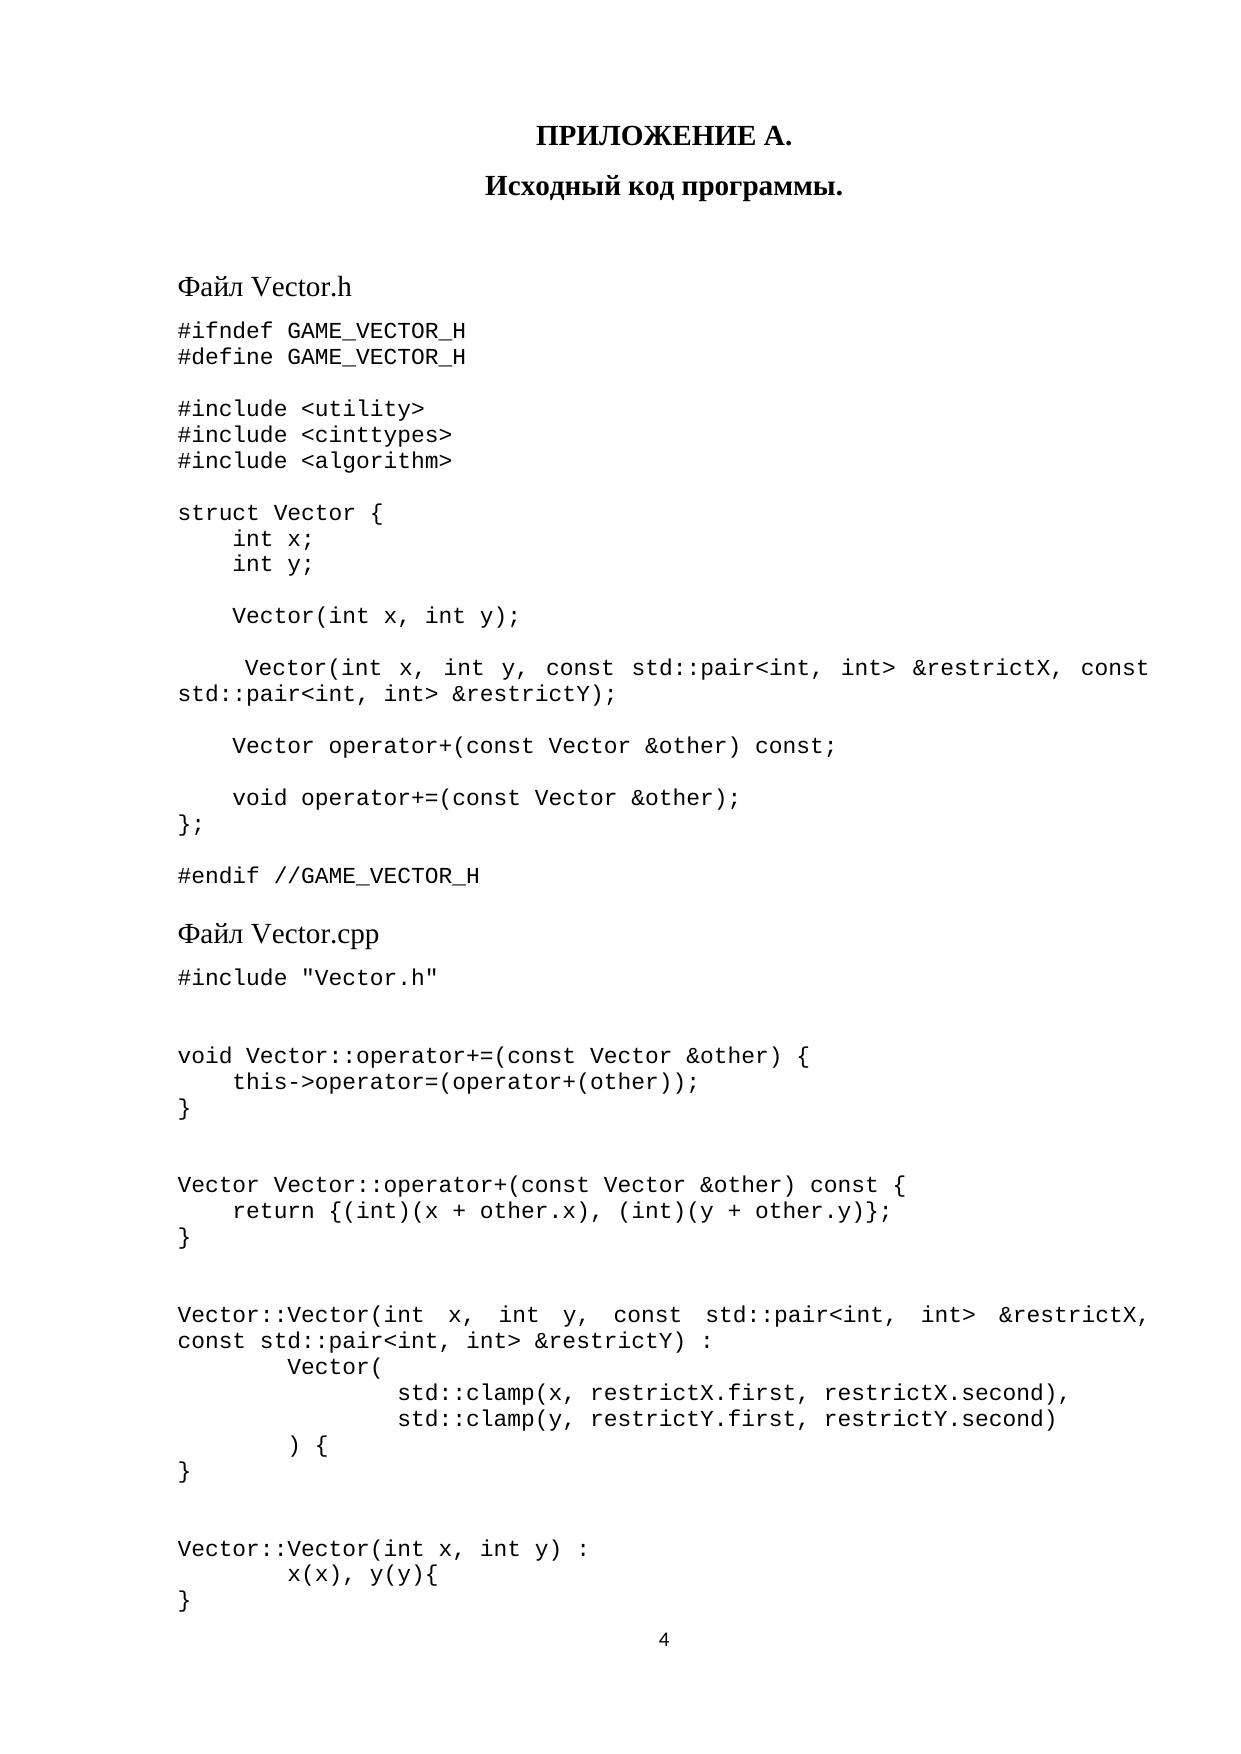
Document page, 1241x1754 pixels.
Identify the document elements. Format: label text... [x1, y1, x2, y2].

text int y; [177, 553, 1151, 579]
text std::clamp(x, restrictX.first, restrictX.second), [177, 1381, 1151, 1407]
text void operator+=(const Vector &other); [177, 786, 1151, 812]
text #ifndef GAME_VECTOR_H [177, 319, 1151, 345]
text Файл Vector.h [177, 269, 1151, 303]
text ) { [177, 1433, 1151, 1459]
text } [177, 1459, 1151, 1485]
text } [177, 1589, 1151, 1615]
text #include <cinttypes> [177, 423, 1151, 449]
text struct Vector { [177, 501, 1151, 527]
text #include <algorithm> [177, 449, 1151, 475]
text } [177, 1226, 1151, 1252]
text } [177, 1096, 1151, 1122]
text this->operator=(operator+(other)); [177, 1070, 1151, 1096]
text #endif //GAME_VECTOR_H [177, 864, 1151, 890]
text Файл Vector.cpp [177, 916, 1151, 949]
text #include "Vector.h" [177, 966, 1151, 992]
text #define GAME_VECTOR_H [177, 345, 1151, 371]
text Исходный код программы. [177, 168, 1151, 202]
text Vector Vector::operator+(const Vector &other) const { [177, 1174, 1151, 1200]
text Vector(int x, int y); [177, 605, 1151, 631]
text }; [177, 812, 1151, 838]
text Vector operator+(const Vector &other) const; [177, 734, 1151, 760]
text Vector(int x, int y, const std::pair<int, int> &restrictX, const std::pair<int, int> &restrictY); [177, 657, 1151, 708]
text #include <utility> [177, 397, 1151, 423]
text ПРИЛОЖЕНИЕ A. [177, 118, 1151, 152]
text return {(int)(x + other.x), (int)(y + other.y)}; [177, 1200, 1151, 1226]
text x(x), y(y){ [177, 1563, 1151, 1589]
text Vector::Vector(int x, int y, const std::pair<int, int> &restrictX, const std::pair<int, int> &restrictY) : [177, 1303, 1151, 1355]
text void Vector::operator+=(const Vector &other) { [177, 1044, 1151, 1070]
text std::clamp(y, restrictY.first, restrictY.second) [177, 1407, 1151, 1433]
text Vector::Vector(int x, int y) : [177, 1537, 1151, 1563]
text Vector( [177, 1355, 1151, 1381]
text int x; [177, 527, 1151, 553]
